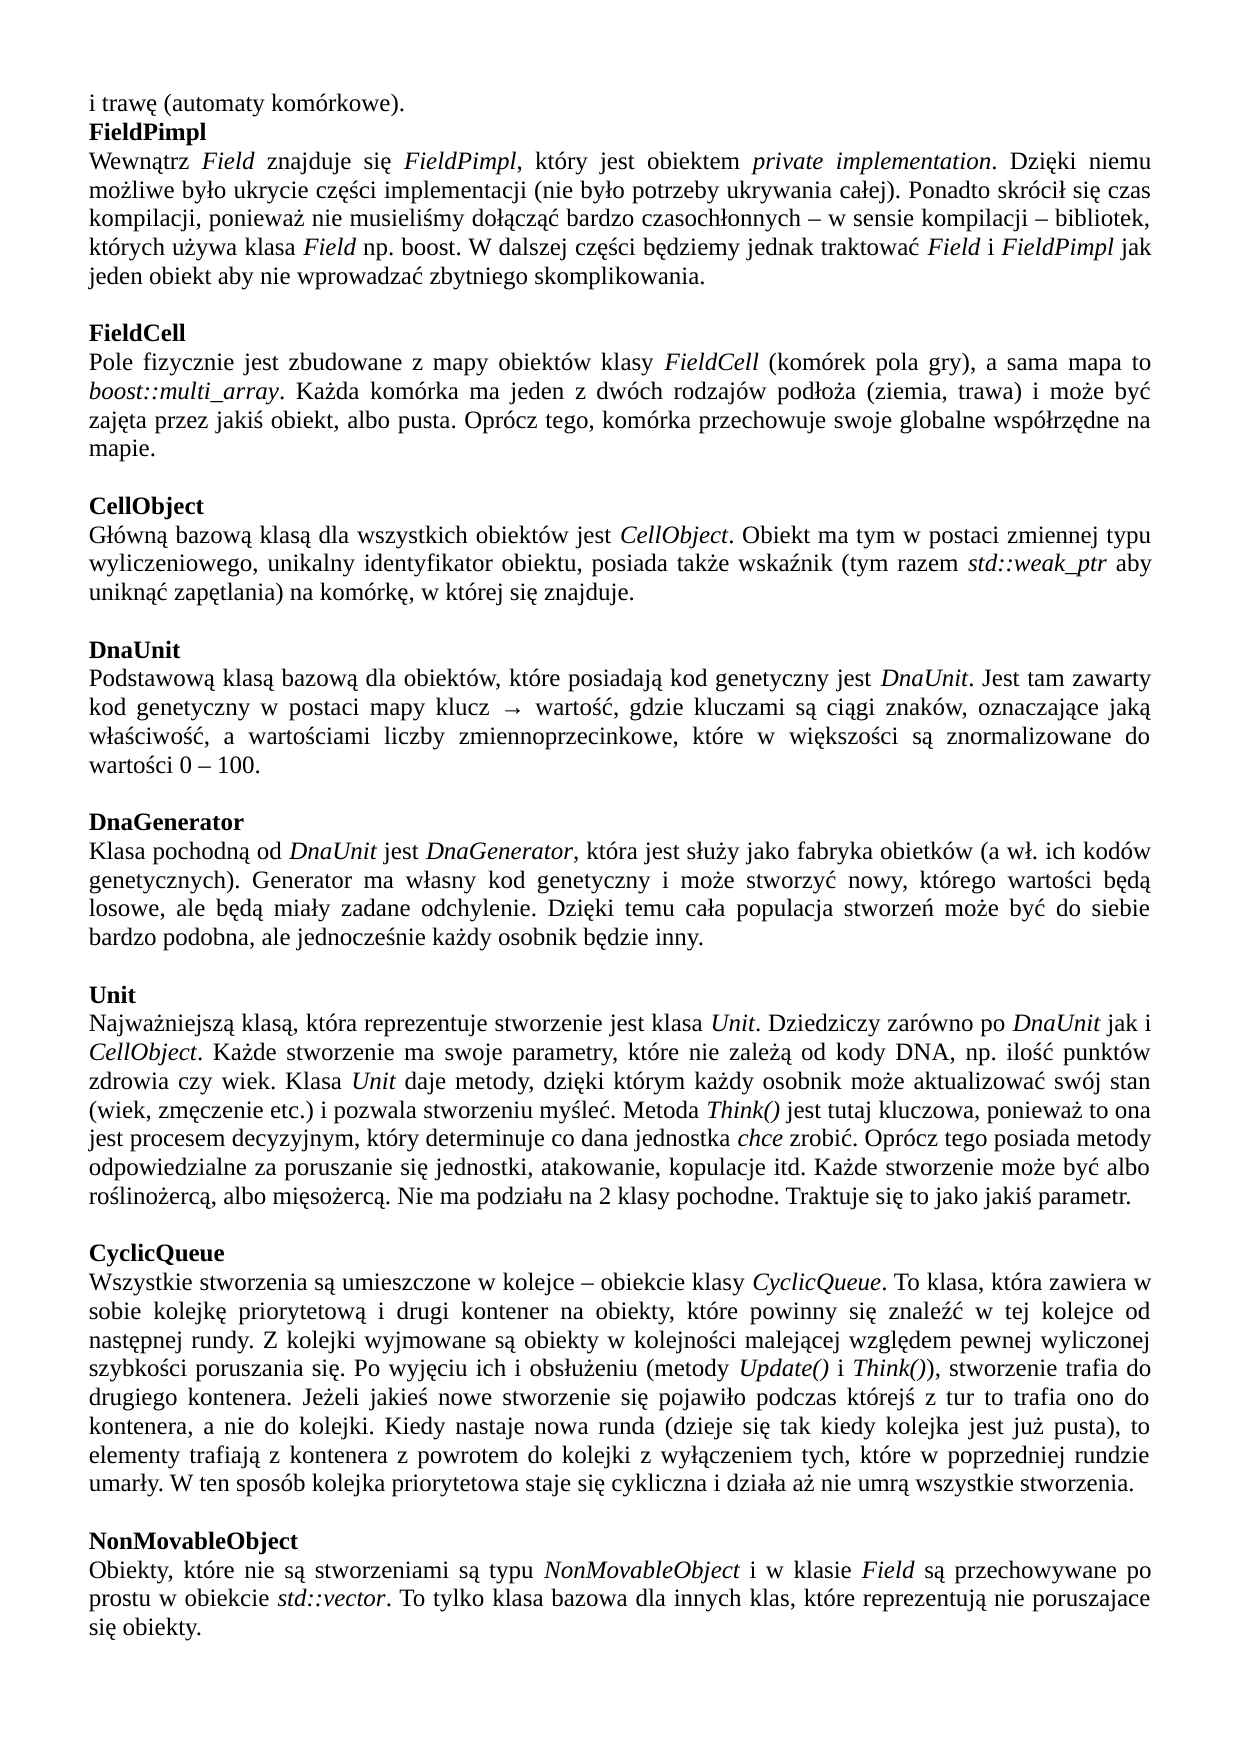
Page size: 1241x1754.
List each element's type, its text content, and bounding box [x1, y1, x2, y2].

text FieldCell [88, 318, 1152, 347]
text Unit [88, 980, 1152, 1008]
text Podstawową klasą bazową dla obiektów, które posiadają kod genetyczny jest DnaUnit. Jest tam zawarty kod genetyczny w postaci mapy klucz → wartość, gdzie kluczami są ciągi znaków, oznaczające jaką właściwość, a wartościami liczby zmiennoprzecinkowe, które w większości są znormalizowane do wartości 0 – 100. [88, 663, 1152, 778]
text DnaUnit [88, 635, 1152, 663]
text CyclicQueue [88, 1238, 1152, 1267]
text NonMovableObject [88, 1526, 1152, 1555]
text Pole fizycznie jest zbudowane z mapy obiektów klasy FieldCell (komórek pola gry), a sama mapa to boost::multi_array. Każda komórka ma jeden z dwóch rodzajów podłoża (ziemia, trawa) i może być zajęta przez jakiś obiekt, albo pusta. Oprócz tego, komórka przechowuje swoje globalne współrzędne na mapie. [88, 347, 1152, 462]
text Wszystkie stworzenia są umieszczone w kolejce – obiekcie klasy CyclicQueue. To klasa, która zawiera w sobie kolejkę priorytetową i drugi kontener na obiekty, które powinny się znaleźć w tej kolejce od następnej rundy. Z kolejki wyjmowane są obiekty w kolejności malejącej względem pewnej wyliczonej szybkości poruszania się. Po wyjęciu ich i obsłużeniu (metody Update() i Think()), stworzenie trafia do drugiego kontenera. Jeżeli jakieś nowe stworzenie się pojawiło podczas którejś z tur to trafia ono do kontenera, a nie do kolejki. Kiedy nastaje nowa runda (dzieje się tak kiedy kolejka jest już pusta), to elementy trafiają z kontenera z powrotem do kolejki z wyłączeniem tych, które w poprzedniej rundzie umarły. W ten sposób kolejka priorytetowa staje się cykliczna i działa aż nie umrą wszystkie stworzenia. [88, 1267, 1152, 1497]
text CellObject [88, 491, 1152, 520]
text Wewnątrz Field znajduje się FieldPimpl, który jest obiektem private implementation. Dzięki niemu możliwe było ukrycie części implementacji (nie było potrzeby ukrywania całej). Ponadto skrócił się czas kompilacji, ponieważ nie musieliśmy dołącząć bardzo czasochłonnych – w sensie kompilacji – bibliotek, których używa klasa Field np. boost. W dalszej części będziemy jednak traktować Field i FieldPimpl jak jeden obiekt aby nie wprowadzać zbytniego skomplikowania. [88, 146, 1152, 290]
text i trawę (automaty komórkowe). [88, 88, 1152, 117]
text Obiekty, które nie są stworzeniami są typu NonMovableObject i w klasie Field są przechowywane po prostu w obiekcie std::vector. To tylko klasa bazowa dla innych klas, które reprezentują nie poruszajace się obiekty. [88, 1555, 1152, 1641]
text FieldPimpl [88, 117, 1152, 146]
text Najważniejszą klasą, która reprezentuje stworzenie jest klasa Unit. Dziedziczy zarówno po DnaUnit jak i CellObject. Każde stworzenie ma swoje parametry, które nie zależą od kody DNA, np. ilość punktów zdrowia czy wiek. Klasa Unit daje metody, dzięki którym każdy osobnik może aktualizować swój stan (wiek, zmęczenie etc.) i pozwala stworzeniu myśleć. Metoda Think() jest tutaj kluczowa, ponieważ to ona jest procesem decyzyjnym, który determinuje co dana jednostka chce zrobić. Oprócz tego posiada metody odpowiedzialne za poruszanie się jednostki, atakowanie, kopulacje itd. Każde stworzenie może być albo roślinożercą, albo mięsożercą. Nie ma podziału na 2 klasy pochodne. Traktuje się to jako jakiś parametr. [88, 1008, 1152, 1210]
text Klasa pochodną od DnaUnit jest DnaGenerator, która jest służy jako fabryka obietków (a wł. ich kodów genetycznych). Generator ma własny kod genetyczny i może stworzyć nowy, którego wartości będą losowe, ale będą miały zadane odchylenie. Dzięki temu cała populacja stworzeń może być do siebie bardzo podobna, ale jednocześnie każdy osobnik będzie inny. [88, 836, 1152, 951]
text Główną bazową klasą dla wszystkich obiektów jest CellObject. Obiekt ma tym w postaci zmiennej typu wyliczeniowego, unikalny identyfikator obiektu, posiada także wskaźnik (tym razem std::weak_ptr aby uniknąć zapętlania) na komórkę, w której się znajduje. [88, 520, 1152, 606]
text DnaGenerator [88, 807, 1152, 836]
